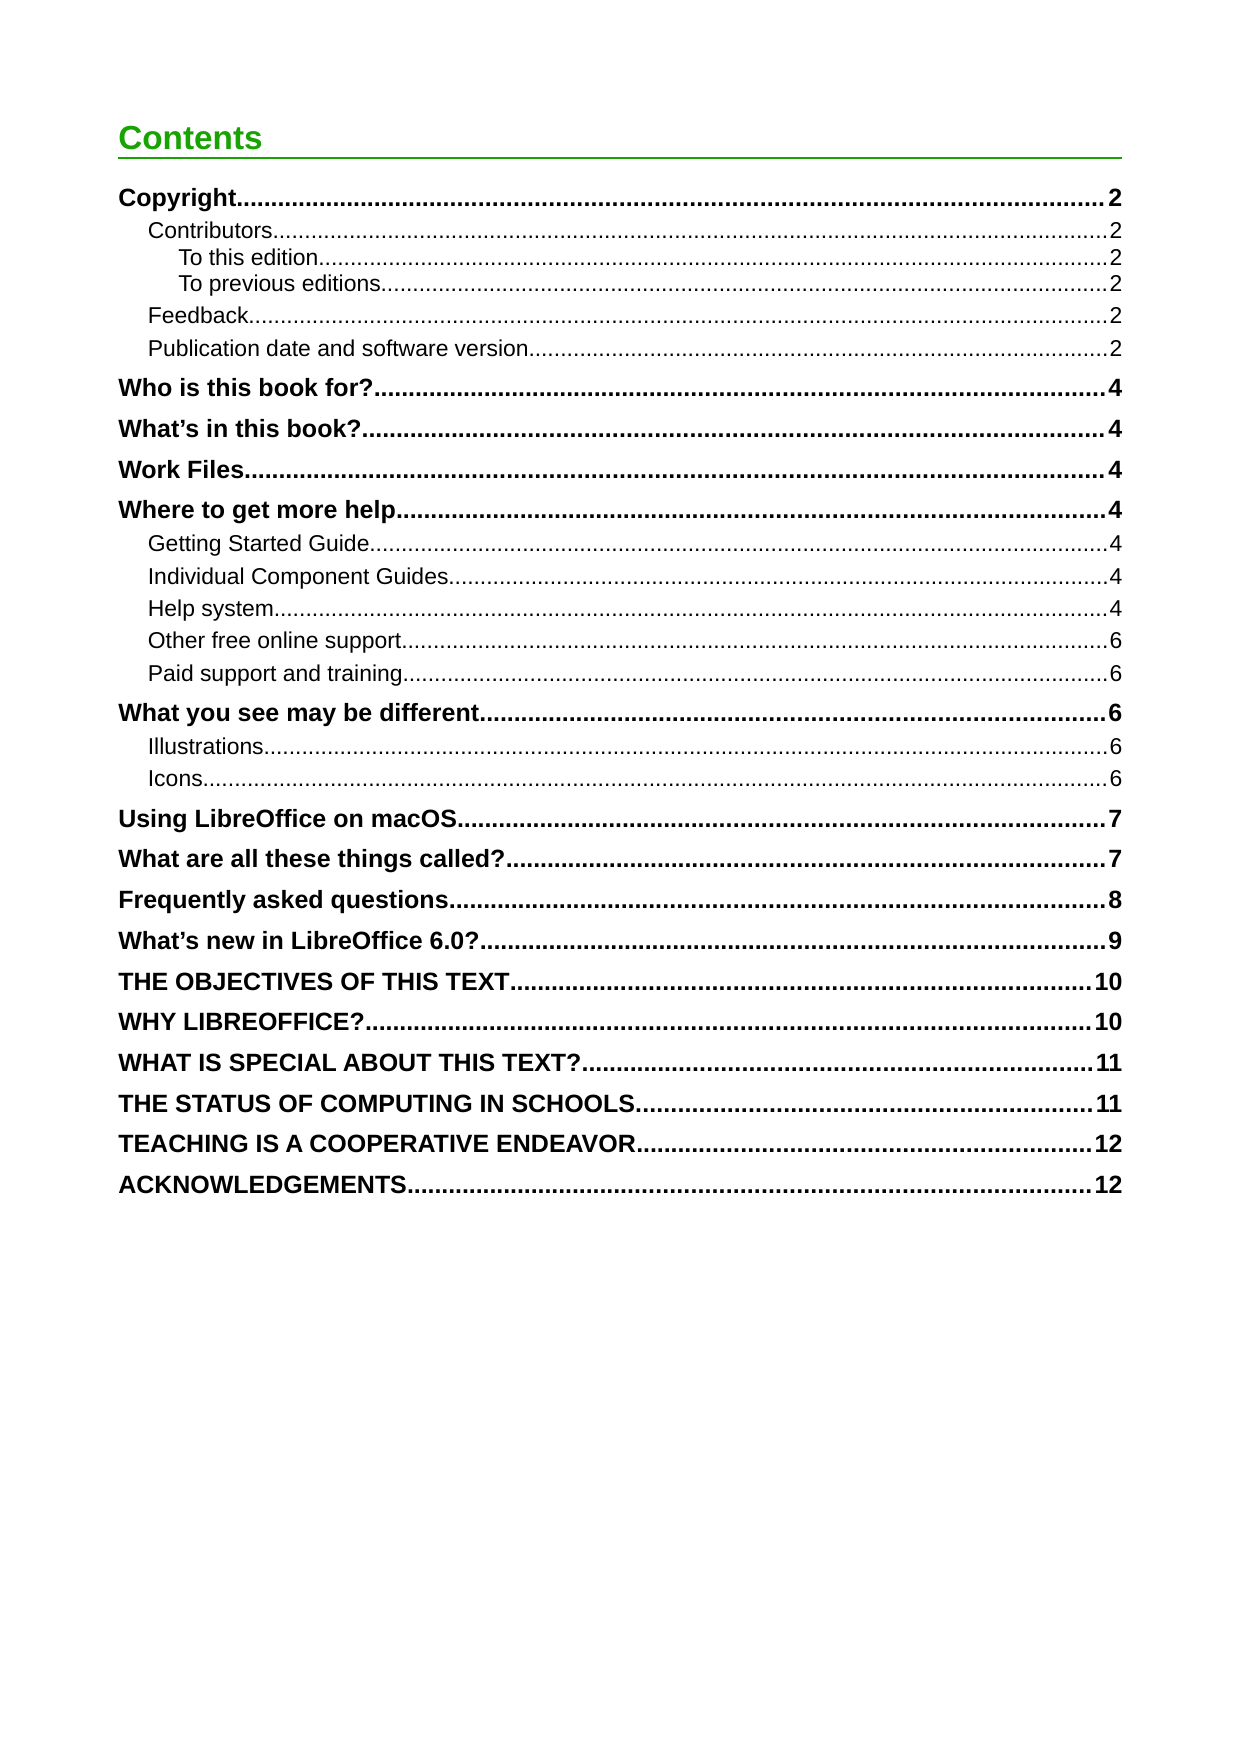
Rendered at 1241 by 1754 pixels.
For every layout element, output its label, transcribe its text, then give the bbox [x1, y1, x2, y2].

text Where to get more help 4 [118, 495, 1122, 524]
text What you see may be different 6 [118, 698, 1122, 727]
text THE STATUS OF COMPUTING IN SCHOOLS 11 [118, 1089, 1122, 1117]
text Frequently asked questions 8 [118, 885, 1122, 914]
text Contributors 2 [148, 217, 1122, 244]
text Copyright 2 [118, 183, 1122, 211]
text Getting Started Guide 4 [148, 530, 1122, 557]
text To previous editions 2 [178, 270, 1122, 296]
text Individual Component Guides 4 [148, 563, 1122, 589]
text THE OBJECTIVES OF THIS TEXT 10 [118, 967, 1122, 995]
text Help system 4 [148, 595, 1122, 621]
subtitle Contents [118, 118, 1122, 157]
text What’s new in LibreOffice 6.0? 9 [118, 926, 1122, 954]
text To this edition 2 [178, 244, 1122, 270]
text Icons 6 [148, 765, 1122, 792]
text Paid support and training 6 [148, 660, 1122, 686]
text WHAT IS SPECIAL ABOUT THIS TEXT? 11 [118, 1048, 1122, 1077]
text Who is this book for? 4 [118, 373, 1122, 402]
text Using LibreOffice on macOS 7 [118, 804, 1122, 832]
text Work Files 4 [118, 455, 1122, 483]
text Other free online support 6 [148, 627, 1122, 654]
text What are all these things called? 7 [118, 844, 1122, 873]
text Publication date and software version 2 [148, 335, 1122, 361]
text Illustrations 6 [148, 733, 1122, 759]
text TEACHING IS A COOPERATIVE ENDEAVOR 12 [118, 1129, 1122, 1158]
text Feedback 2 [148, 302, 1122, 329]
text ACKNOWLEDGEMENTS 12 [118, 1170, 1122, 1199]
text What’s in this book? 4 [118, 414, 1122, 443]
text WHY LIBREOFFICE? 10 [118, 1007, 1122, 1036]
